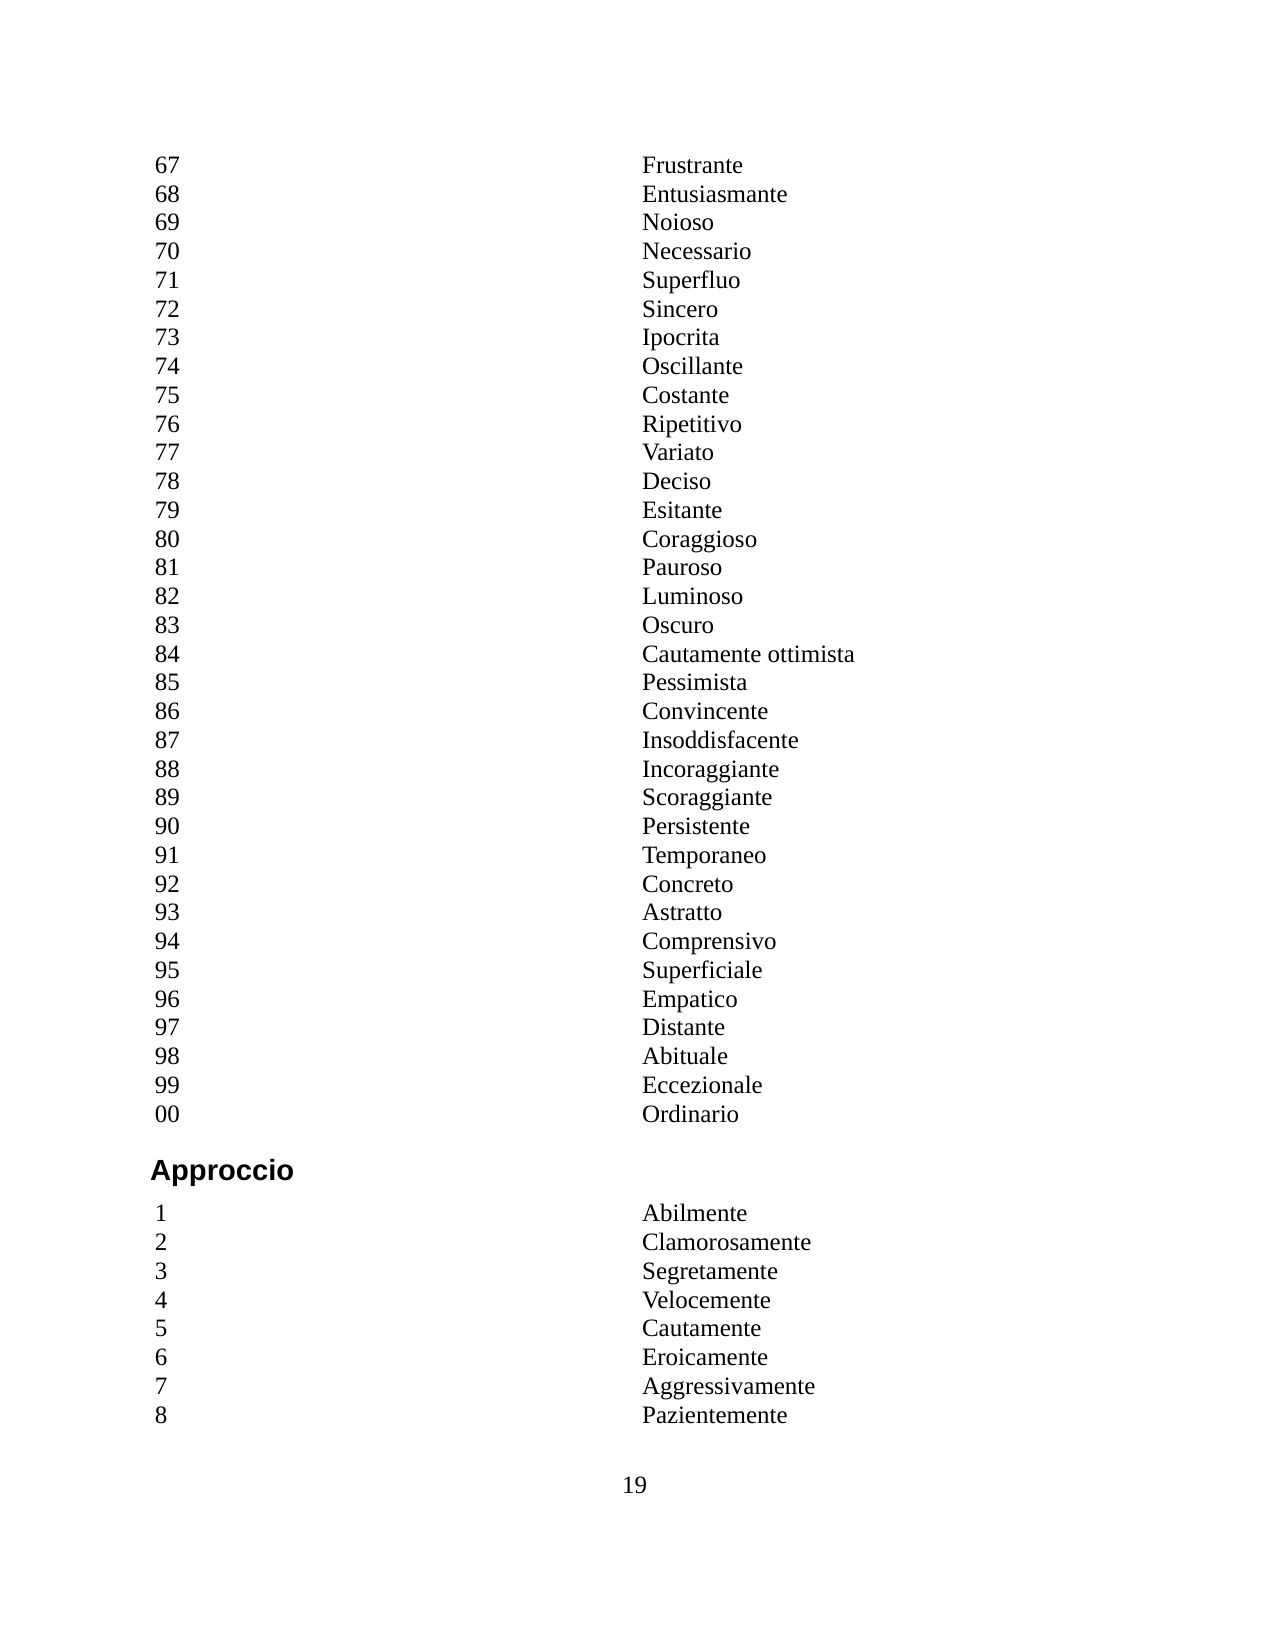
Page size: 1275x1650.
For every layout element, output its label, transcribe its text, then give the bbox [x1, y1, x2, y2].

table_cell Superficiale [638, 955, 1125, 984]
table_cell Pazientemente [638, 1400, 1125, 1428]
table_cell Astratto [638, 898, 1125, 926]
table_cell 90 [150, 811, 637, 840]
table_cell Aggressivamente [638, 1371, 1125, 1400]
table_cell Sincero [638, 294, 1125, 322]
table_cell Insoddisfacente [638, 725, 1125, 754]
table_cell 99 [150, 1070, 637, 1099]
table_cell 87 [150, 725, 637, 754]
table_cell Cautamente ottimista [638, 639, 1125, 667]
table_cell Eroicamente [638, 1342, 1125, 1371]
table_cell Costante [638, 380, 1125, 409]
table_cell Oscuro [638, 610, 1125, 639]
table_cell 2 [150, 1227, 637, 1256]
table_cell 4 [150, 1285, 637, 1313]
table_cell 71 [150, 265, 637, 294]
table_cell 67 [150, 150, 637, 179]
table_cell 75 [150, 380, 637, 409]
table_cell Coraggioso [638, 524, 1125, 552]
table_cell 83 [150, 610, 637, 639]
table_cell Pessimista [638, 668, 1125, 696]
table_cell Incoraggiante [638, 754, 1125, 782]
table_cell 84 [150, 639, 637, 667]
table_cell 00 [150, 1099, 637, 1127]
subtitle Approccio [150, 1152, 1125, 1186]
table_cell Ordinario [638, 1099, 1125, 1127]
table_cell 80 [150, 524, 637, 552]
table_cell Convincente [638, 696, 1125, 725]
table_cell 91 [150, 840, 637, 869]
table_cell 85 [150, 668, 637, 696]
table_cell 94 [150, 926, 637, 955]
table_cell Velocemente [638, 1285, 1125, 1313]
table_cell Scoraggiante [638, 783, 1125, 811]
table_header Abilmente [638, 1199, 1125, 1227]
table_cell Segretamente [638, 1256, 1125, 1285]
table_cell Persistente [638, 811, 1125, 840]
table_cell 92 [150, 869, 637, 897]
table_cell 70 [150, 236, 637, 265]
table_cell 73 [150, 323, 637, 351]
table_cell Superfluo [638, 265, 1125, 294]
table_cell 3 [150, 1256, 637, 1285]
table_cell 77 [150, 438, 637, 466]
table_cell Entusiasmante [638, 179, 1125, 207]
table_cell Clamorosamente [638, 1227, 1125, 1256]
table_cell 5 [150, 1314, 637, 1342]
table_cell Variato [638, 438, 1125, 466]
table_cell 98 [150, 1041, 637, 1070]
table_cell Cautamente [638, 1314, 1125, 1342]
table_cell 93 [150, 898, 637, 926]
table_cell 79 [150, 495, 637, 524]
table_cell 68 [150, 179, 637, 207]
table_cell Esitante [638, 495, 1125, 524]
table_cell 82 [150, 581, 637, 610]
table_cell Abituale [638, 1041, 1125, 1070]
table_cell Ripetitivo [638, 409, 1125, 437]
table_cell 78 [150, 466, 637, 495]
table_cell 76 [150, 409, 637, 437]
table_cell 88 [150, 754, 637, 782]
table_cell 86 [150, 696, 637, 725]
table_cell Empatico [638, 984, 1125, 1012]
table_cell Luminoso [638, 581, 1125, 610]
table_cell Ipocrita [638, 323, 1125, 351]
table_cell Necessario [638, 236, 1125, 265]
table_cell Comprensivo [638, 926, 1125, 955]
table_cell 74 [150, 351, 637, 380]
table_cell Eccezionale [638, 1070, 1125, 1099]
table_cell 97 [150, 1013, 637, 1041]
table_cell 72 [150, 294, 637, 322]
table_cell Deciso [638, 466, 1125, 495]
table_header 1 [150, 1199, 637, 1227]
table_cell Pauroso [638, 553, 1125, 581]
table_cell Concreto [638, 869, 1125, 897]
table_cell 96 [150, 984, 637, 1012]
table_cell 6 [150, 1342, 637, 1371]
table_cell 7 [150, 1371, 637, 1400]
table_cell Temporaneo [638, 840, 1125, 869]
table_cell 8 [150, 1400, 637, 1428]
table_cell 81 [150, 553, 637, 581]
table_cell Oscillante [638, 351, 1125, 380]
table_cell Distante [638, 1013, 1125, 1041]
table_cell Noioso [638, 208, 1125, 236]
table_cell Frustrante [638, 150, 1125, 179]
table_cell 95 [150, 955, 637, 984]
table_cell 89 [150, 783, 637, 811]
table_cell 69 [150, 208, 637, 236]
